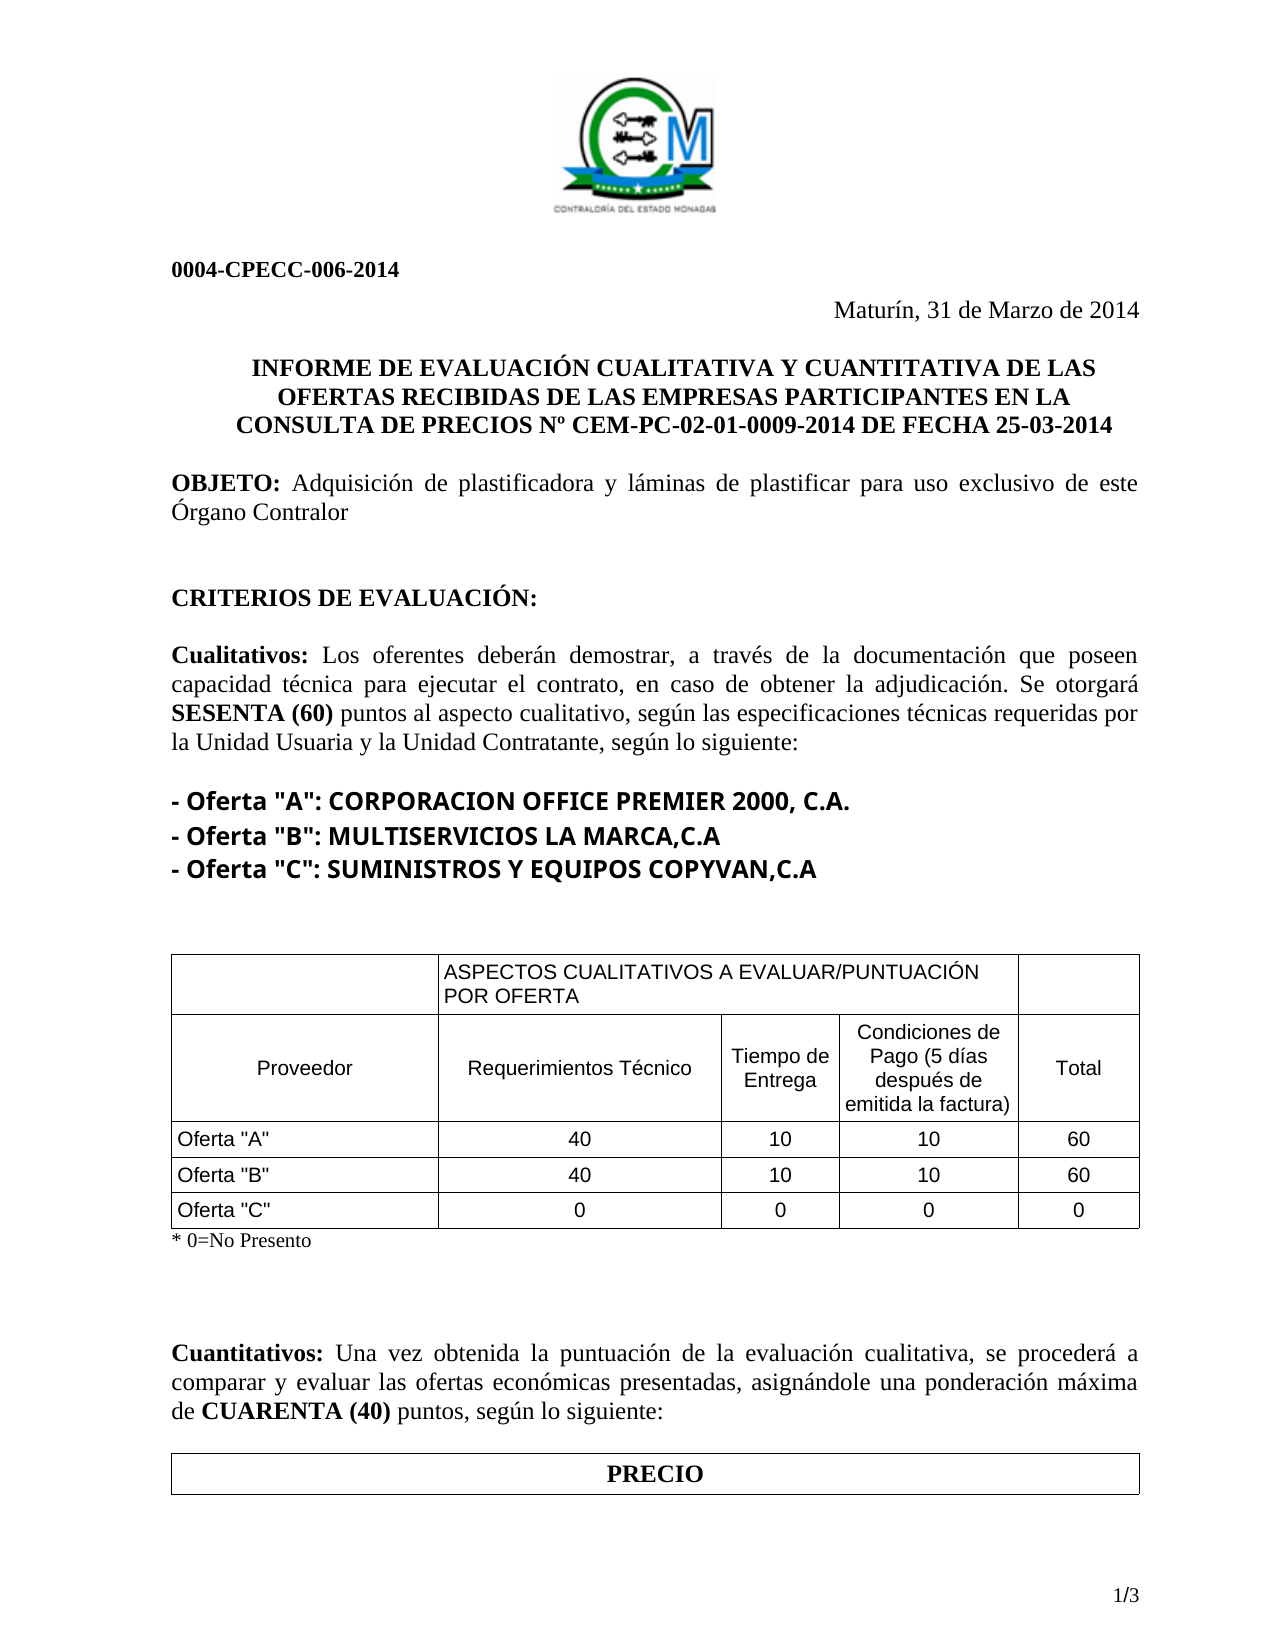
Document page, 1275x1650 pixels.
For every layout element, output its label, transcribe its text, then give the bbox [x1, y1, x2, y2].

table_cell Total [1019, 1015, 1139, 1121]
table_cell 60 [1019, 1122, 1139, 1157]
text CRITERIOS DE EVALUACIÓN: [171, 583, 1139, 612]
table_cell 10 [722, 1122, 839, 1157]
table_cell 10 [840, 1158, 1018, 1192]
table_cell 40 [439, 1158, 721, 1192]
text OBJETO: Adquisición de plastificadora y láminas de plastificar para uso exclusivo de este Órgano Contralor [171, 468, 1139, 525]
text Cuantitativos: Una vez obtenida la puntuación de la evaluación cualitativa, se procederá a comparar y evaluar las ofertas económicas presentadas, asignándole una ponderación máxima de CUARENTA (40) puntos, según lo siguiente: [171, 1338, 1139, 1424]
table_cell Proveedor [172, 1015, 438, 1121]
table_cell Oferta "B" [172, 1158, 438, 1192]
table_cell 0 [722, 1193, 839, 1228]
table_cell Condiciones de Pago (5 días después de emitida la factura) [840, 1015, 1018, 1121]
text INFORME DE EVALUACIÓN CUALITATIVA Y CUANTITATIVA DE LAS OFERTAS RECIBIDAS DE LAS EMPRESAS PARTICIPANTES EN LA CONSULTA DE PRECIOS Nº CEM-PC-02-01-0009-2014 DE FECHA 25-03-2014 [209, 353, 1139, 439]
table_cell 10 [840, 1122, 1018, 1157]
table_header [1019, 955, 1139, 1014]
text * 0=No Presento [171, 1229, 1139, 1252]
table_cell 40 [439, 1122, 721, 1157]
table_cell 0 [1019, 1193, 1139, 1228]
picture [551, 75, 719, 216]
text Cualitativos: Los oferentes deberán demostrar, a través de la documentación que poseen capacidad técnica para ejecutar el contrato, en caso de obtener la adjudicación. Se otorgará SESENTA (60) puntos al aspecto cualitativo, según las especificaciones técnicas requeridas por la Unidad Usuaria y la Unidad Contratante, según lo siguiente: [171, 640, 1139, 755]
table_cell 10 [722, 1158, 839, 1192]
table_header PRECIO [172, 1454, 1139, 1493]
table_header [172, 955, 438, 1014]
table_cell Oferta "C" [172, 1193, 438, 1228]
text Maturín, 31 de Marzo de 2014 [171, 295, 1139, 324]
table_cell Requerimientos Técnico [439, 1015, 721, 1121]
table_cell Oferta "A" [172, 1122, 438, 1157]
table_cell 0 [439, 1193, 721, 1228]
table_header ASPECTOS CUALITATIVOS A EVALUAR/PUNTUACIÓN POR OFERTA [439, 955, 1018, 1014]
table_cell Tiempo de Entrega [722, 1015, 839, 1121]
text 0004-CPECC-006-2014 [171, 257, 1139, 283]
table_cell 0 [840, 1193, 1018, 1228]
table_cell 60 [1019, 1158, 1139, 1192]
text - Oferta "A": CORPORACION OFFICE PREMIER 2000, C.A. - Oferta "B": MULTISERVICIOS LA MARCA,C.A - Oferta "C": SUMINISTROS Y EQUIPOS COPYVAN,C.A [171, 784, 1139, 920]
